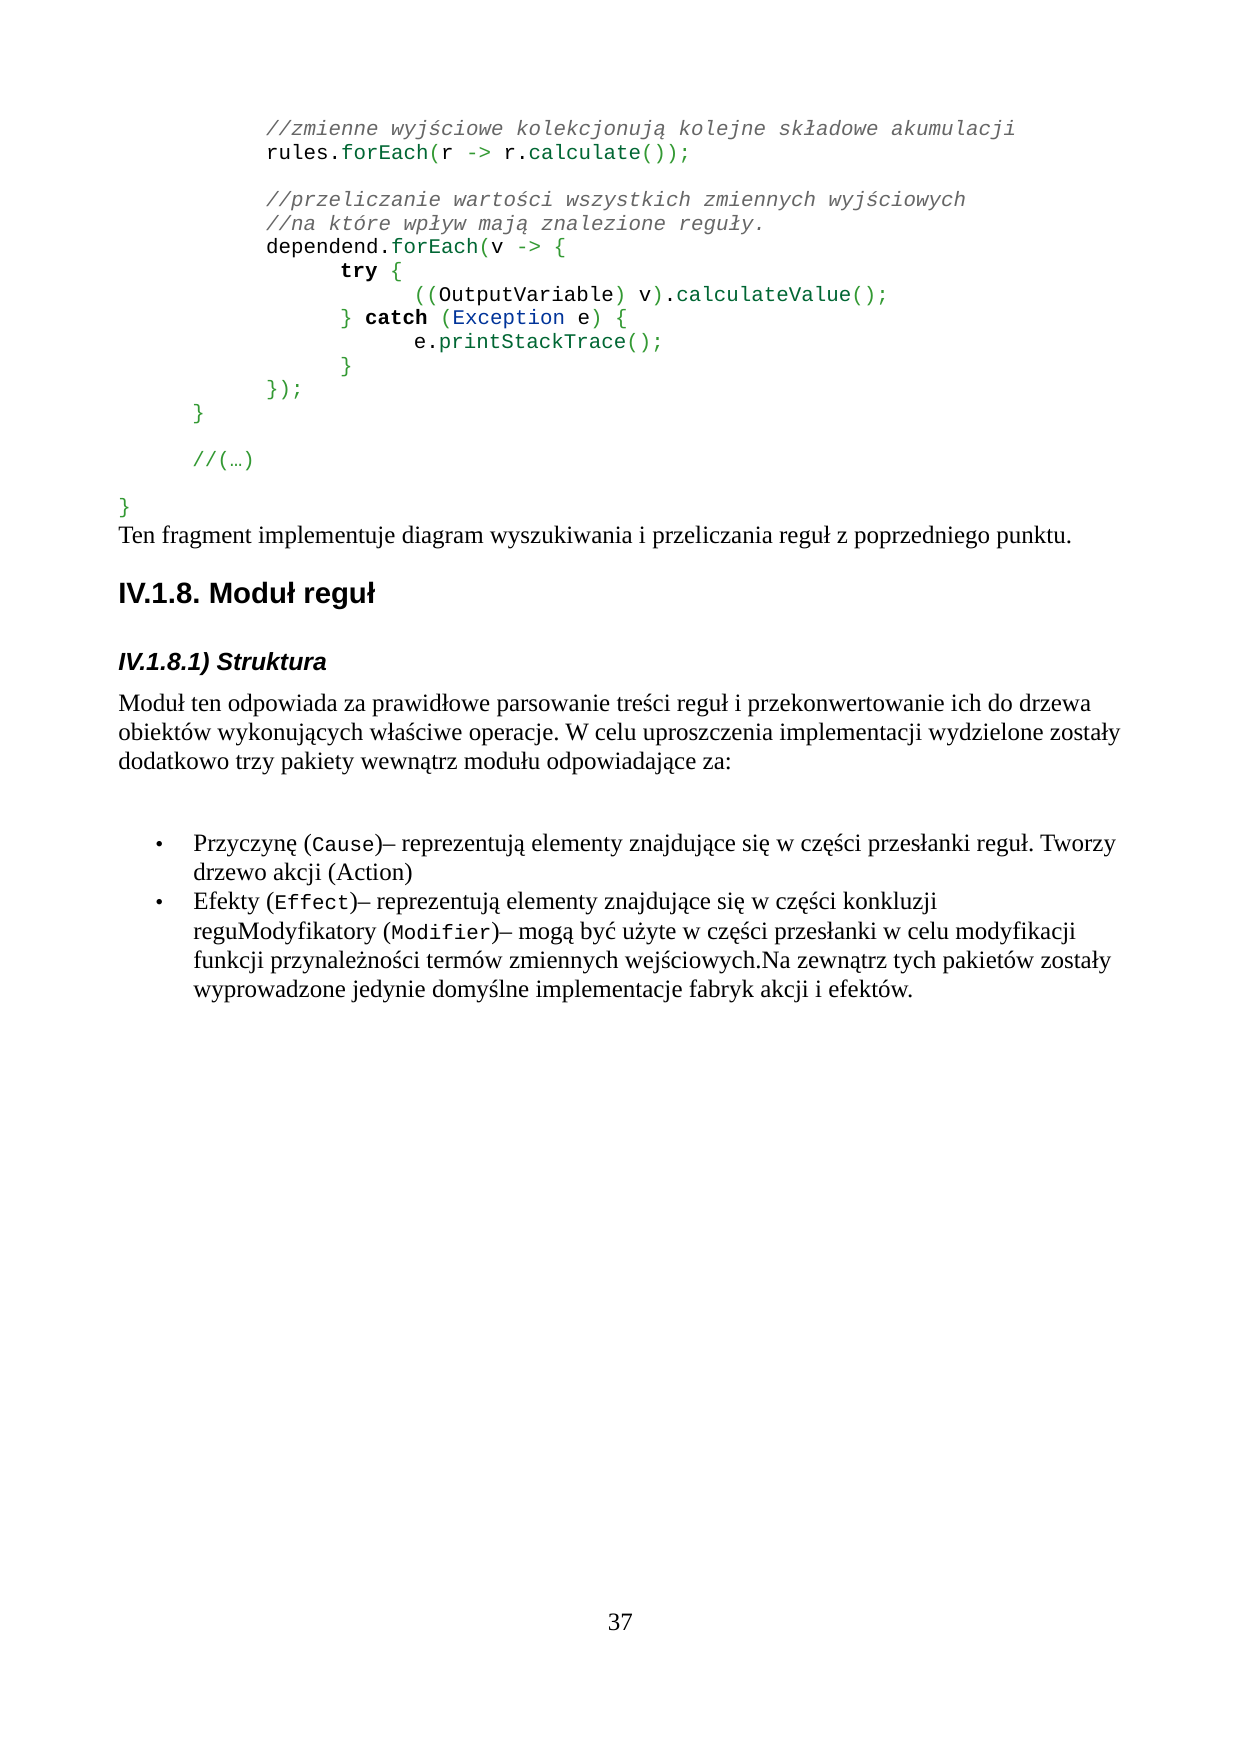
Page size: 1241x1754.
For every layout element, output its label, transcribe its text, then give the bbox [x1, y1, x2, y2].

list Efekty (Effect)– reprezentują elementy znajdujące się w części konkluzji reguModyfikatory (Modifier)– mogą być użyte w części przesłanki w celu modyfikacji funkcji przynależności termów zmiennych wejściowych.Na zewnątrz tych pakietów zostały wyprowadzone jedynie domyślne implementacje fabryk akcji i efektów. [156, 886, 1122, 1003]
text } [118, 354, 1122, 378]
list Przyczynę (Cause)– reprezentują elementy znajdujące się w części przesłanki reguł. Tworzy drzewo akcji (Action) [156, 828, 1122, 886]
text try { [118, 260, 1122, 284]
text Moduł ten odpowiada za prawidłowe parsowanie treści reguł i przekonwertowanie ich do drzewa obiektów wykonujących właściwe operacje. W celu uproszczenia implementacji wydzielone zostały dodatkowo trzy pakiety wewnątrz modułu odpowiadające za: [118, 688, 1122, 774]
text Ten fragment implementuje diagram wyszukiwania i przeliczania reguł z poprzedniego punktu. [118, 520, 1122, 549]
text //na które wpływ mają znalezione reguły. [118, 213, 1122, 236]
text //(…) [118, 449, 1122, 473]
text } [118, 496, 1122, 520]
text }); [118, 378, 1122, 402]
text } [118, 402, 1122, 426]
text //przeliczanie wartości wszystkich zmiennych wyjściowych [118, 189, 1122, 213]
text } catch (Exception e) { [118, 307, 1122, 331]
text rules.forEach(r -> r.calculate()); [118, 142, 1122, 165]
subtitle Moduł reguł [118, 576, 1122, 610]
text dependend.forEach(v -> { [118, 236, 1122, 260]
text ((OutputVariable) v).calculateValue(); [118, 284, 1122, 307]
text e.printStackTrace(); [118, 331, 1122, 354]
text //zmienne wyjściowe kolekcjonują kolejne składowe akumulacji [118, 118, 1122, 142]
subtitle Struktura [118, 647, 1122, 676]
